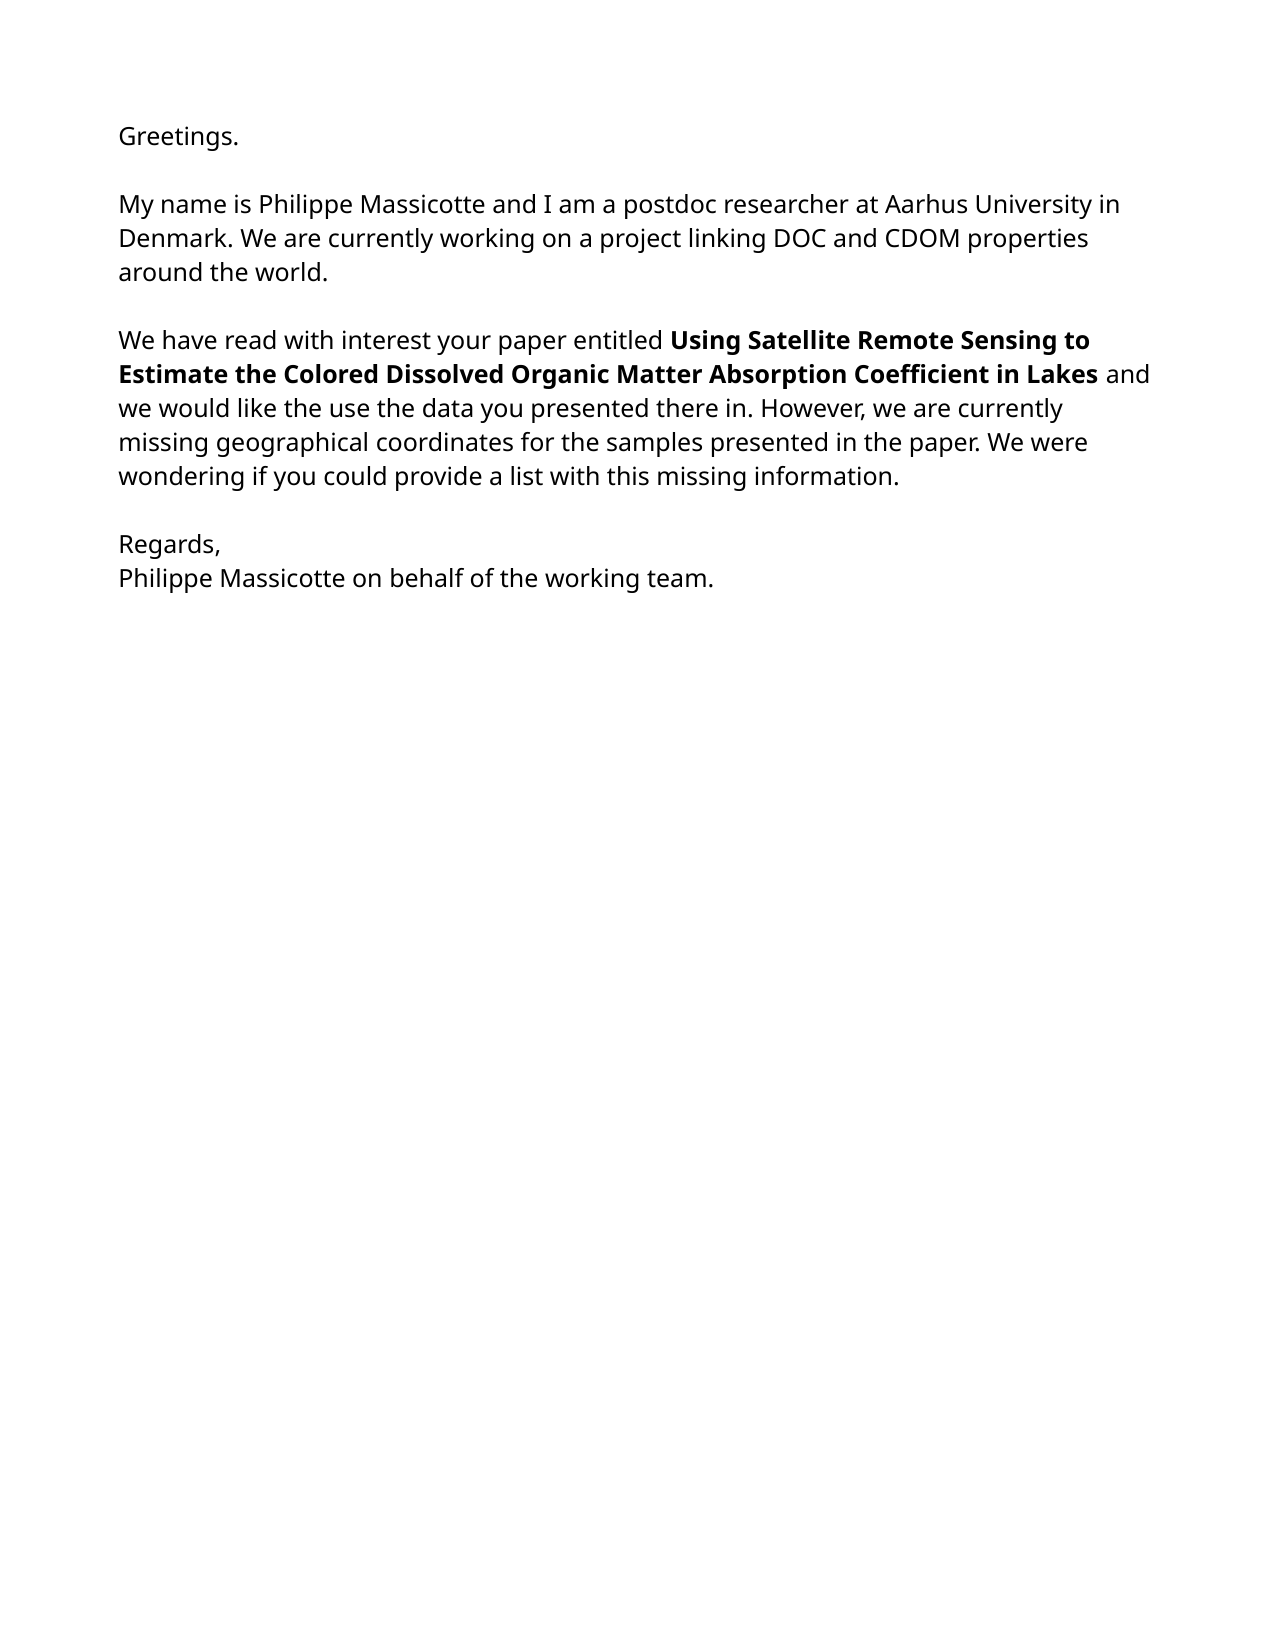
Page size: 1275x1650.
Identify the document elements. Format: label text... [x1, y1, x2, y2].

text Philippe Massicotte on behalf of the working team. [118, 561, 1157, 595]
text Greetings. [118, 118, 1157, 152]
text My name is Philippe Massicotte and I am a postdoc researcher at Aarhus University in Denmark. We are currently working on a project linking DOC and CDOM properties around the world. [118, 186, 1157, 288]
text Regards, [118, 527, 1157, 561]
text We have read with interest your paper entitled Using Satellite Remote Sensing to Estimate the Colored Dissolved Organic Matter Absorption Coefficient in Lakes and we would like the use the data you presented there in. However, we are currently missing geographical coordinates for the samples presented in the paper. We were wondering if you could provide a list with this missing information. [118, 322, 1157, 493]
